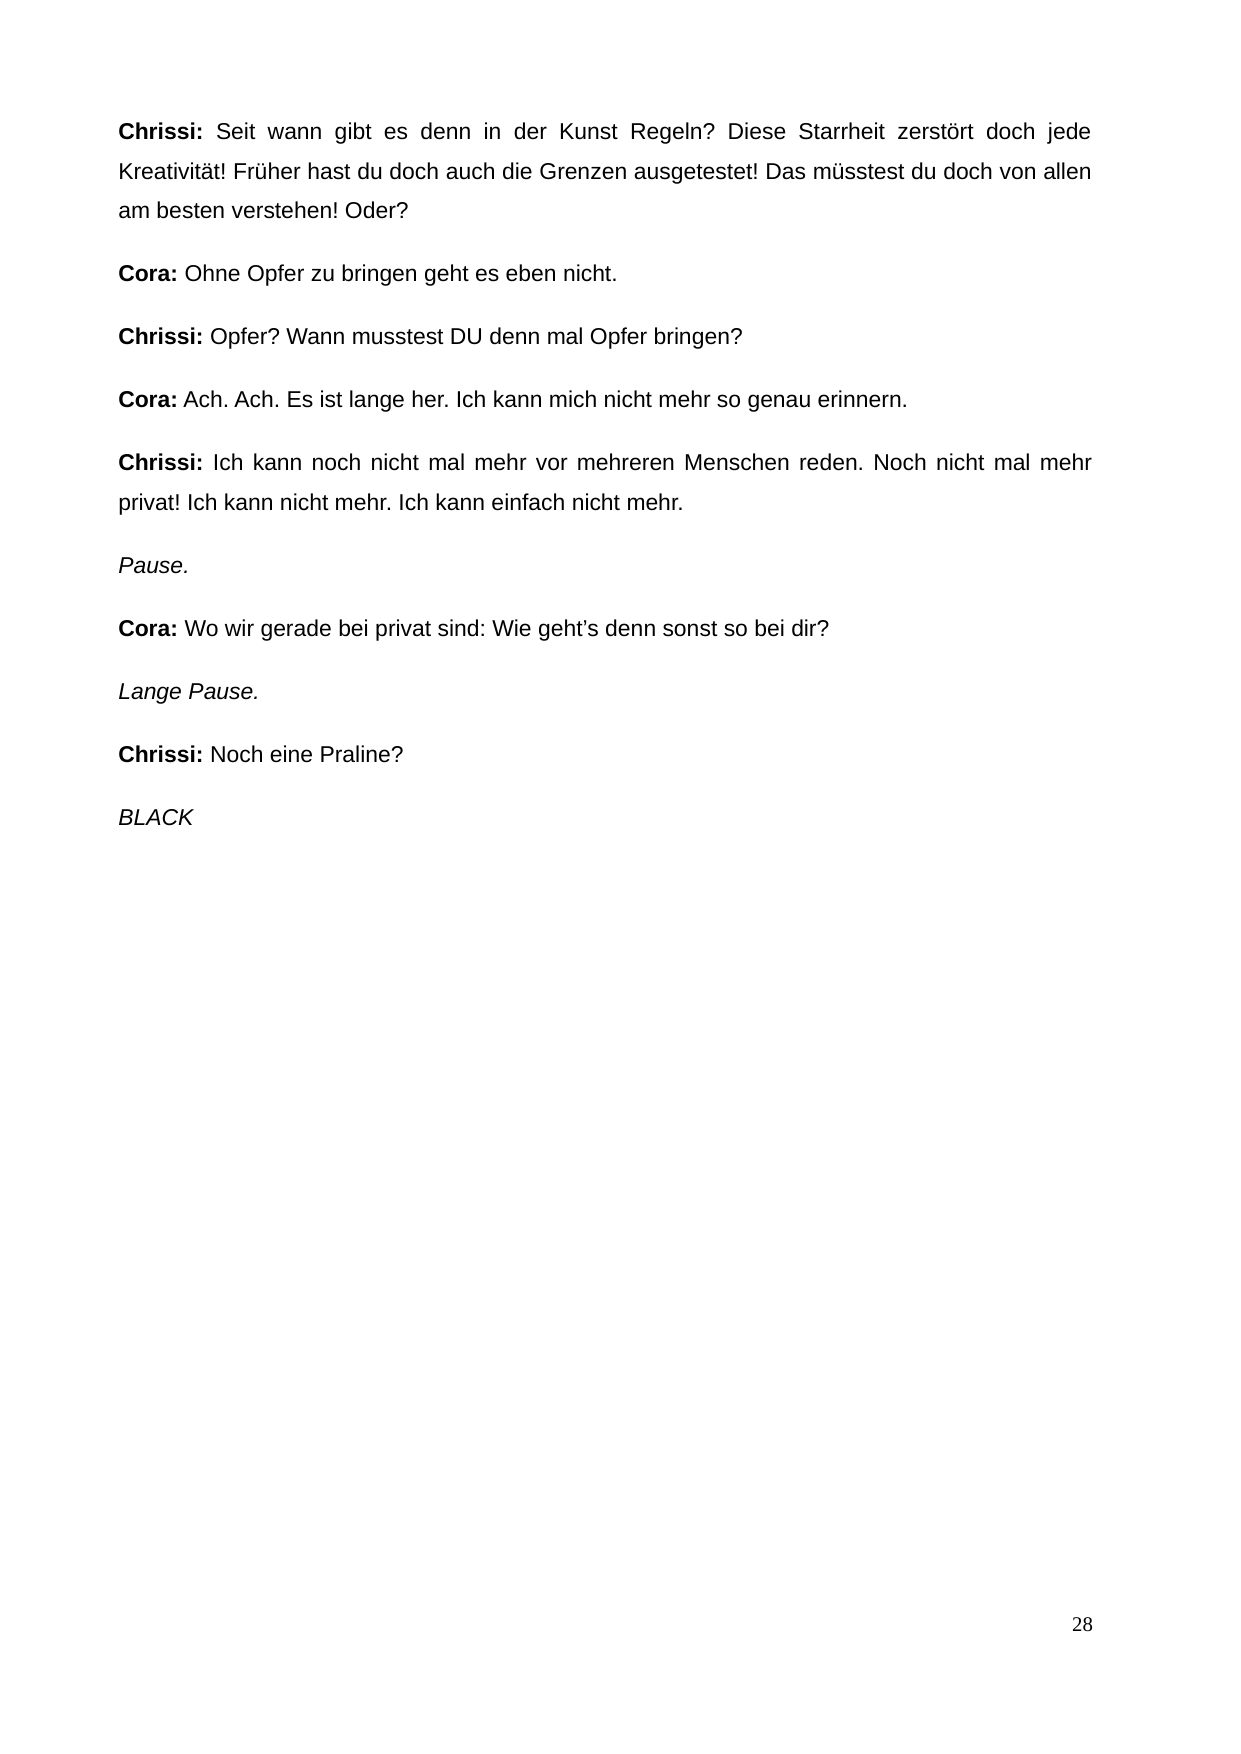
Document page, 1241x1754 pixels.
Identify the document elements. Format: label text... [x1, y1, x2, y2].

text Cora: Ohne Opfer zu bringen geht es eben nicht. [118, 260, 1093, 286]
text Chrissi: Noch eine Praline? [118, 741, 1093, 767]
text Cora: Ach. Ach. Es ist lange her. Ich kann mich nicht mehr so genau erinnern. [118, 386, 1093, 412]
text Chrissi: Ich kann noch nicht mal mehr vor mehreren Menschen reden. Noch nicht mal mehr privat! Ich kann nicht mehr. Ich kann einfach nicht mehr. [118, 449, 1093, 515]
text Chrissi: Opfer? Wann musstest DU denn mal Opfer bringen? [118, 323, 1093, 349]
text Cora: Wo wir gerade bei privat sind: Wie geht’s denn sonst so bei dir? [118, 615, 1093, 641]
text Pause. [118, 552, 1093, 578]
text Lange Pause. [118, 678, 1093, 704]
text Chrissi: Seit wann gibt es denn in der Kunst Regeln? Diese Starrheit zerstört doch jede Kreativität! Früher hast du doch auch die Grenzen ausgetestet! Das müsstest du doch von allen am besten verstehen! Oder? [118, 118, 1093, 223]
text BLACK [118, 804, 1093, 830]
